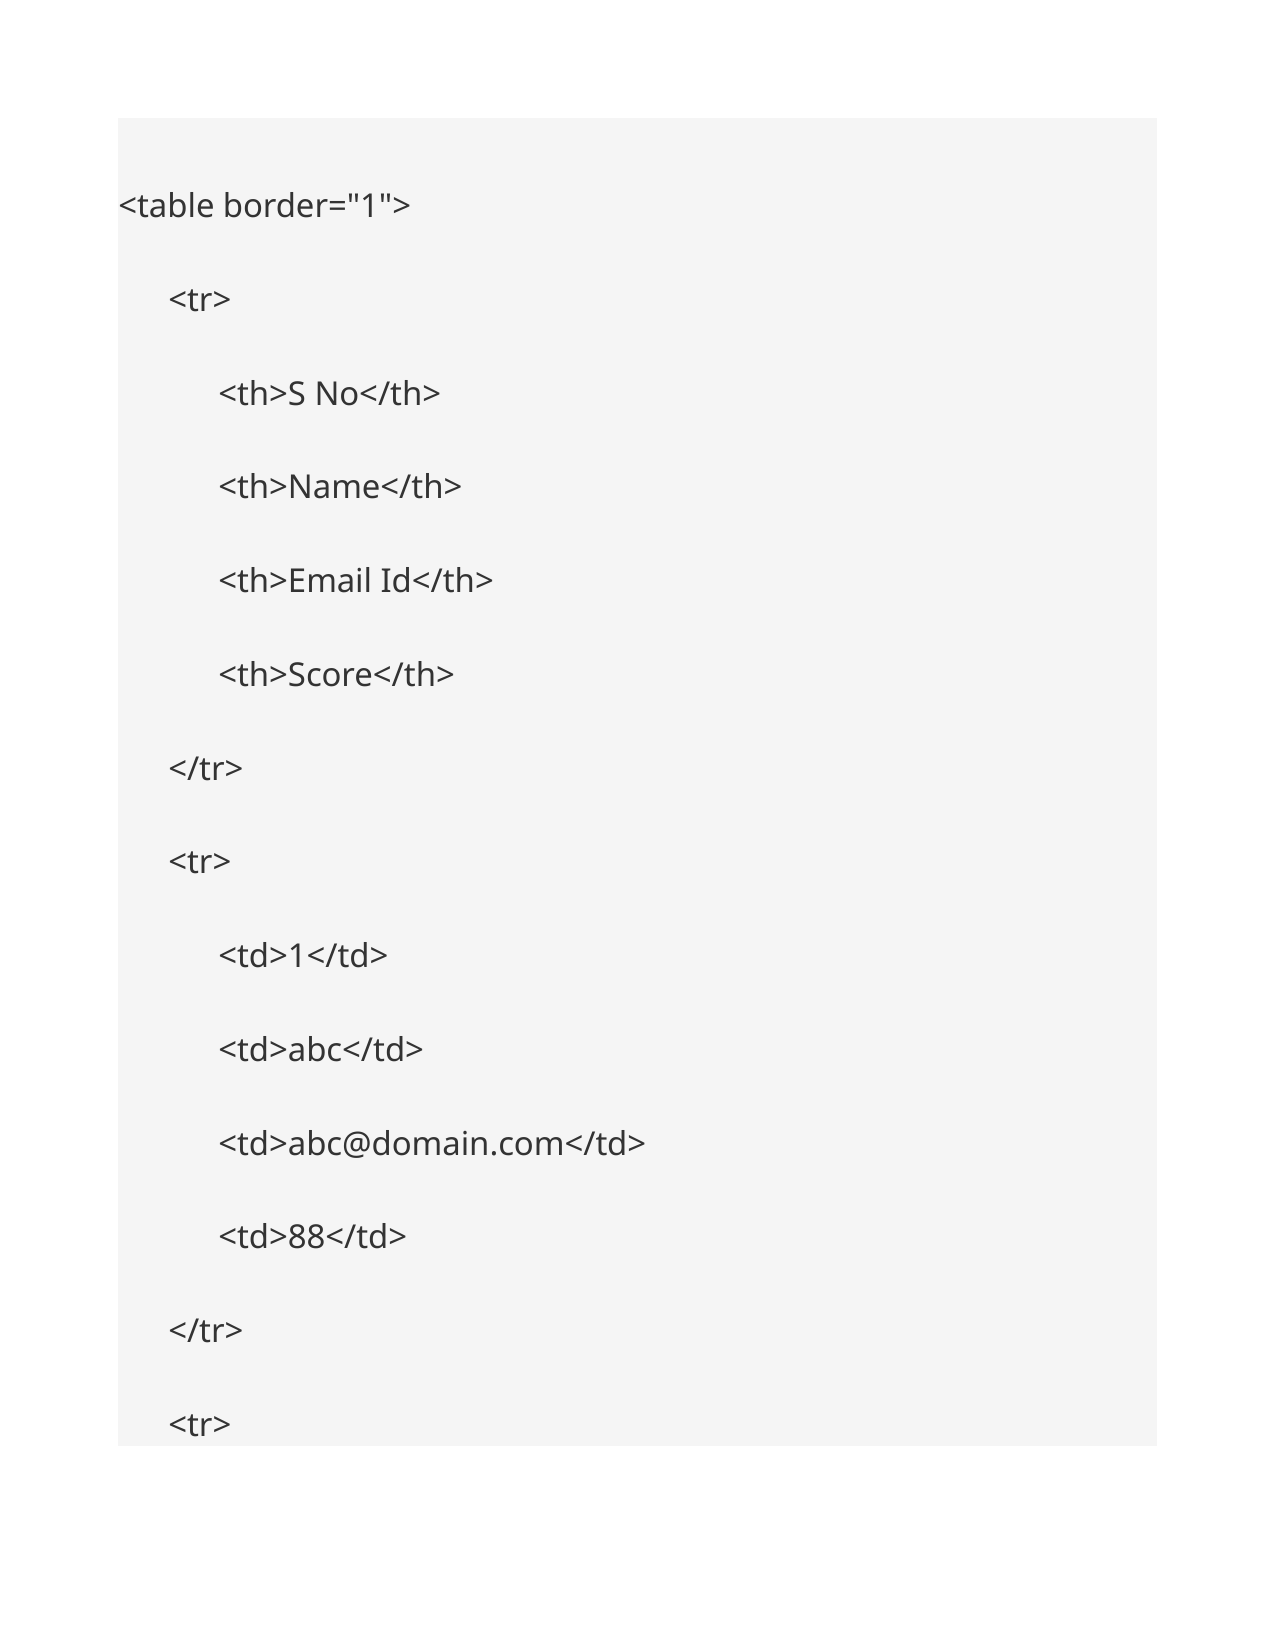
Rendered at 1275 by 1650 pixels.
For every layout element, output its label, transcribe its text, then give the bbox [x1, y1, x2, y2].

text <td>abc@domain.com</td> [118, 1120, 1157, 1164]
text <td>1</td> [118, 932, 1157, 977]
text <th>S No</th> [118, 370, 1157, 414]
text <table border="1"> [118, 182, 1157, 227]
text <tr> [118, 1401, 1157, 1446]
text <tr> [118, 276, 1157, 321]
text <td>abc</td> [118, 1026, 1157, 1071]
text <td>88</td> [118, 1214, 1157, 1258]
text <th>Score</th> [118, 651, 1157, 696]
text </tr> [118, 745, 1157, 789]
text <th>Email Id</th> [118, 557, 1157, 602]
text <tr> [118, 839, 1157, 883]
text <th>Name</th> [118, 464, 1157, 508]
text </tr> [118, 1307, 1157, 1352]
